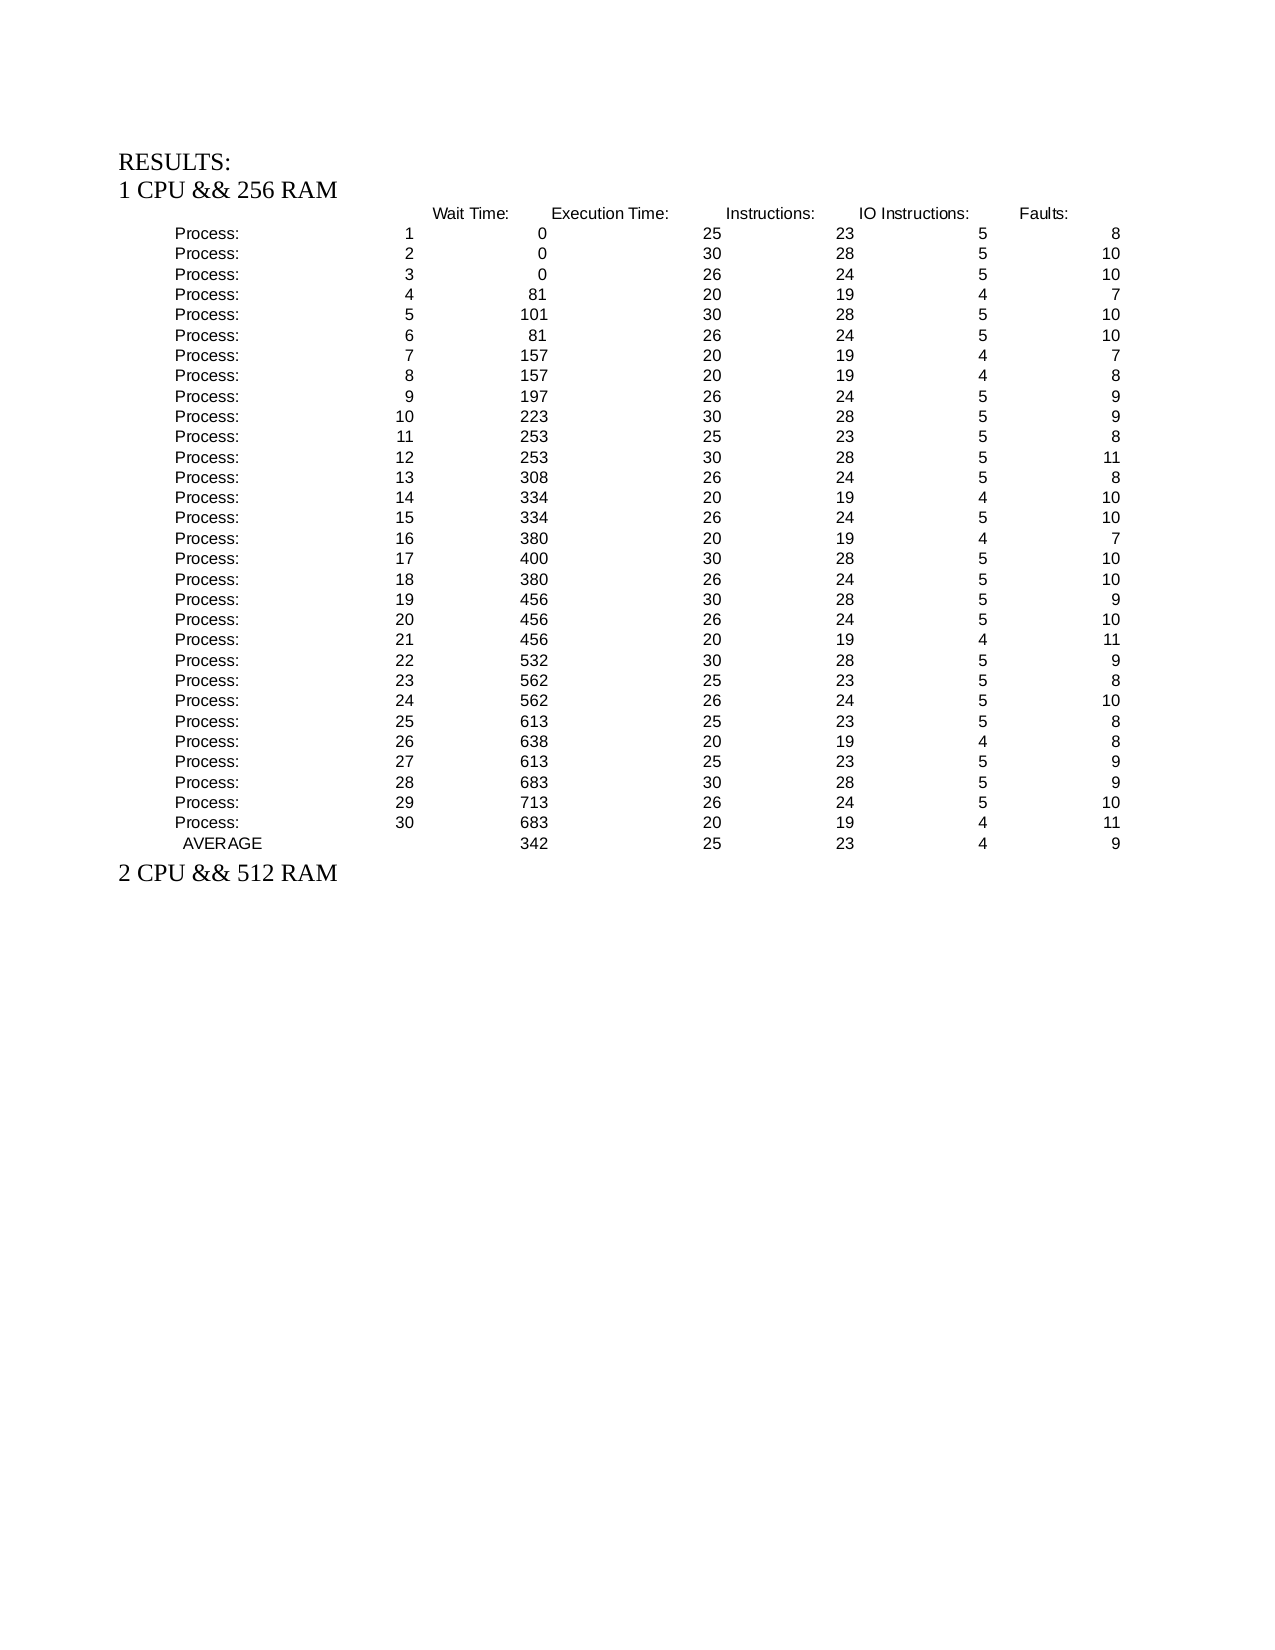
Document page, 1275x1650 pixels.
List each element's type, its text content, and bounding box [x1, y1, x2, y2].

text RESULTS: [118, 147, 1157, 176]
text 2 CPU && 512 RAM [118, 204, 1157, 887]
text 1 CPU && 256 RAM [118, 176, 1157, 204]
